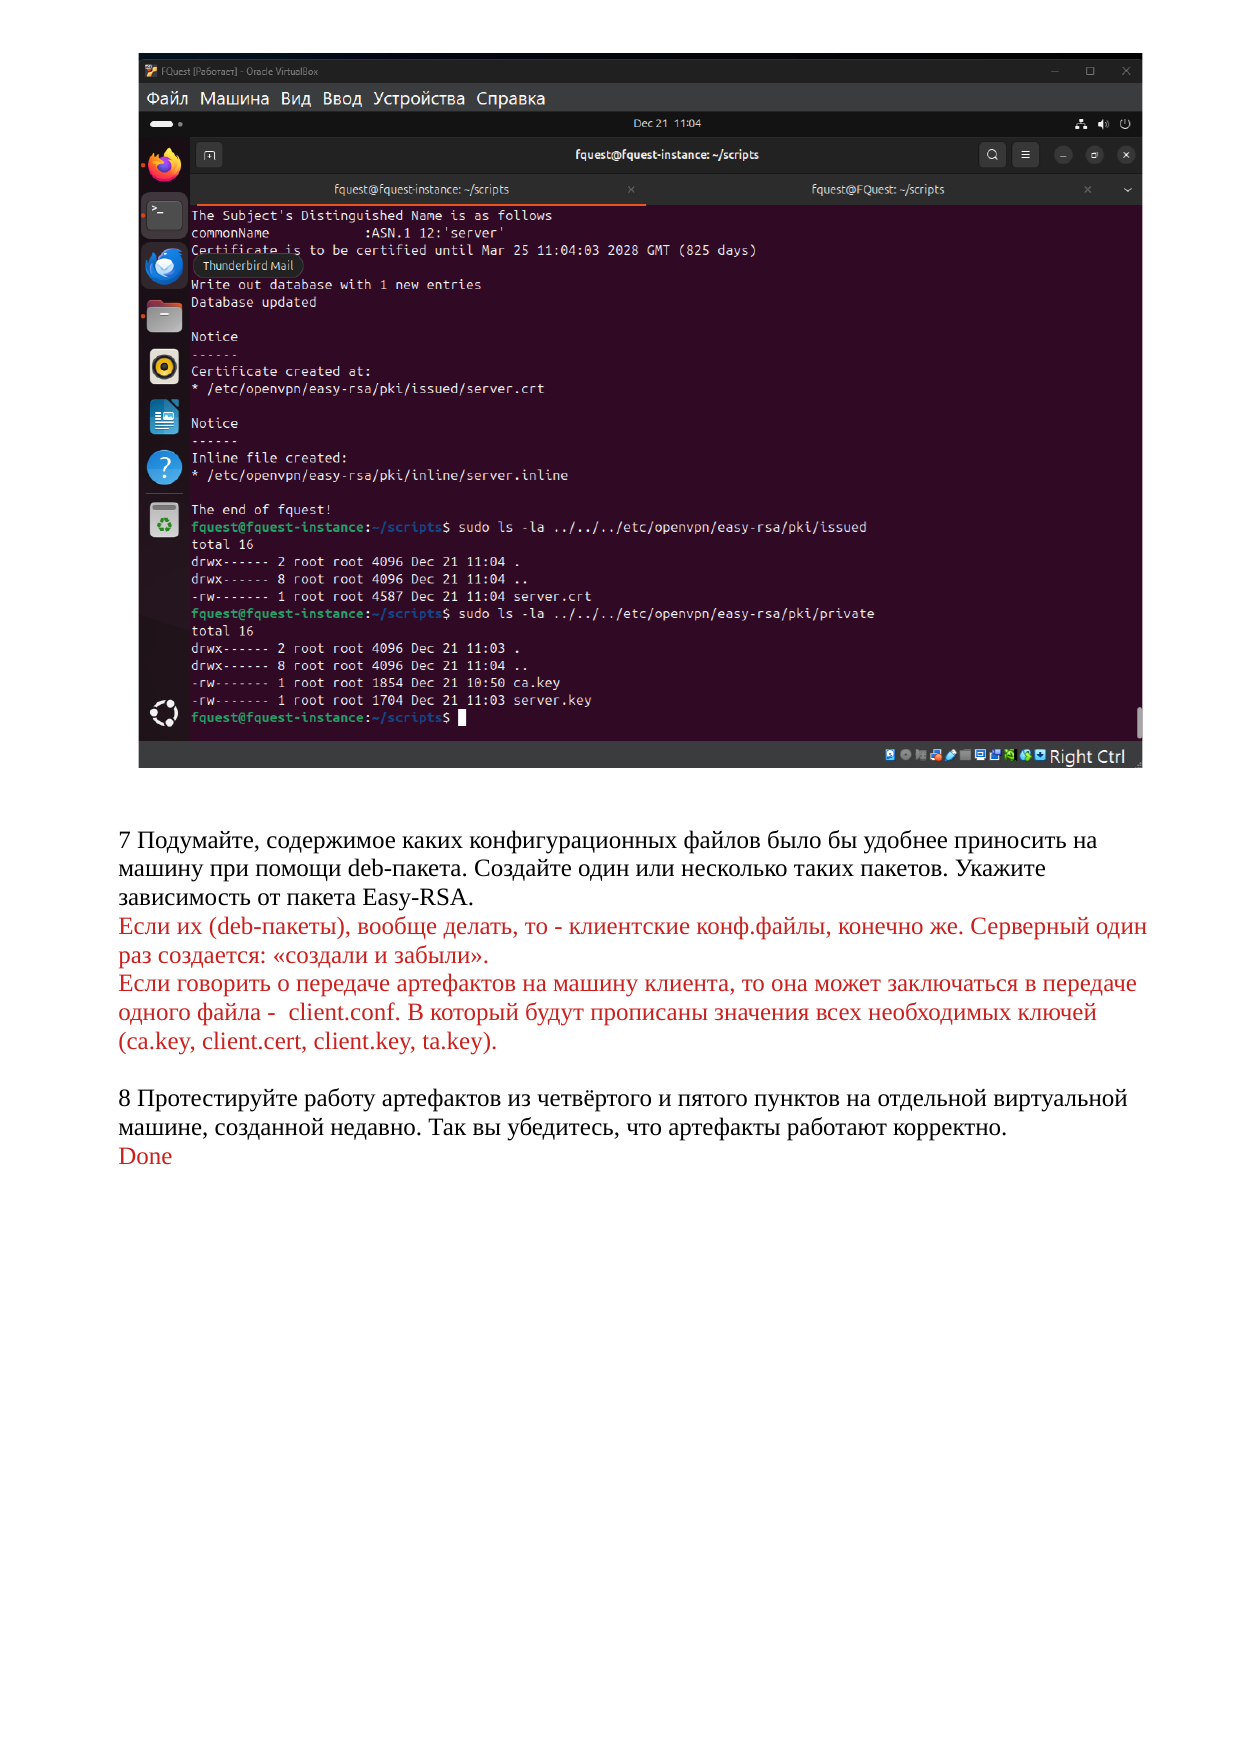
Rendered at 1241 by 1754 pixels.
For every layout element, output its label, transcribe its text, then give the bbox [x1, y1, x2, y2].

text 8 Протестируйте работу артефактов из четвёртого и пятого пунктов на отдельной виртуальной машине, созданной недавно. Так вы убедитесь, что артефакты работают корректно. [118, 1083, 1163, 1141]
picture [138, 53, 1143, 768]
text Если их (deb-пакеты), вообще делать, то - клиентские конф.файлы, конечно же. Серверный один раз создается: «создали и забыли». [118, 911, 1163, 968]
text 7 Подумайте, содержимое каких конфигурационных файлов было бы удобнее приносить на машину при помощи deb-пакета. Создайте один или несколько таких пакетов. Укажите зависимость от пакета Easy-RSA. [118, 825, 1163, 911]
text Если говорить о передаче артефактов на машину клиента, то она может заключаться в передаче одного файла - client.conf. В который будут прописаны значения всех необходимых ключей (ca.key, client.cert, client.key, ta.key). [118, 968, 1163, 1055]
text Done [118, 1141, 1163, 1170]
